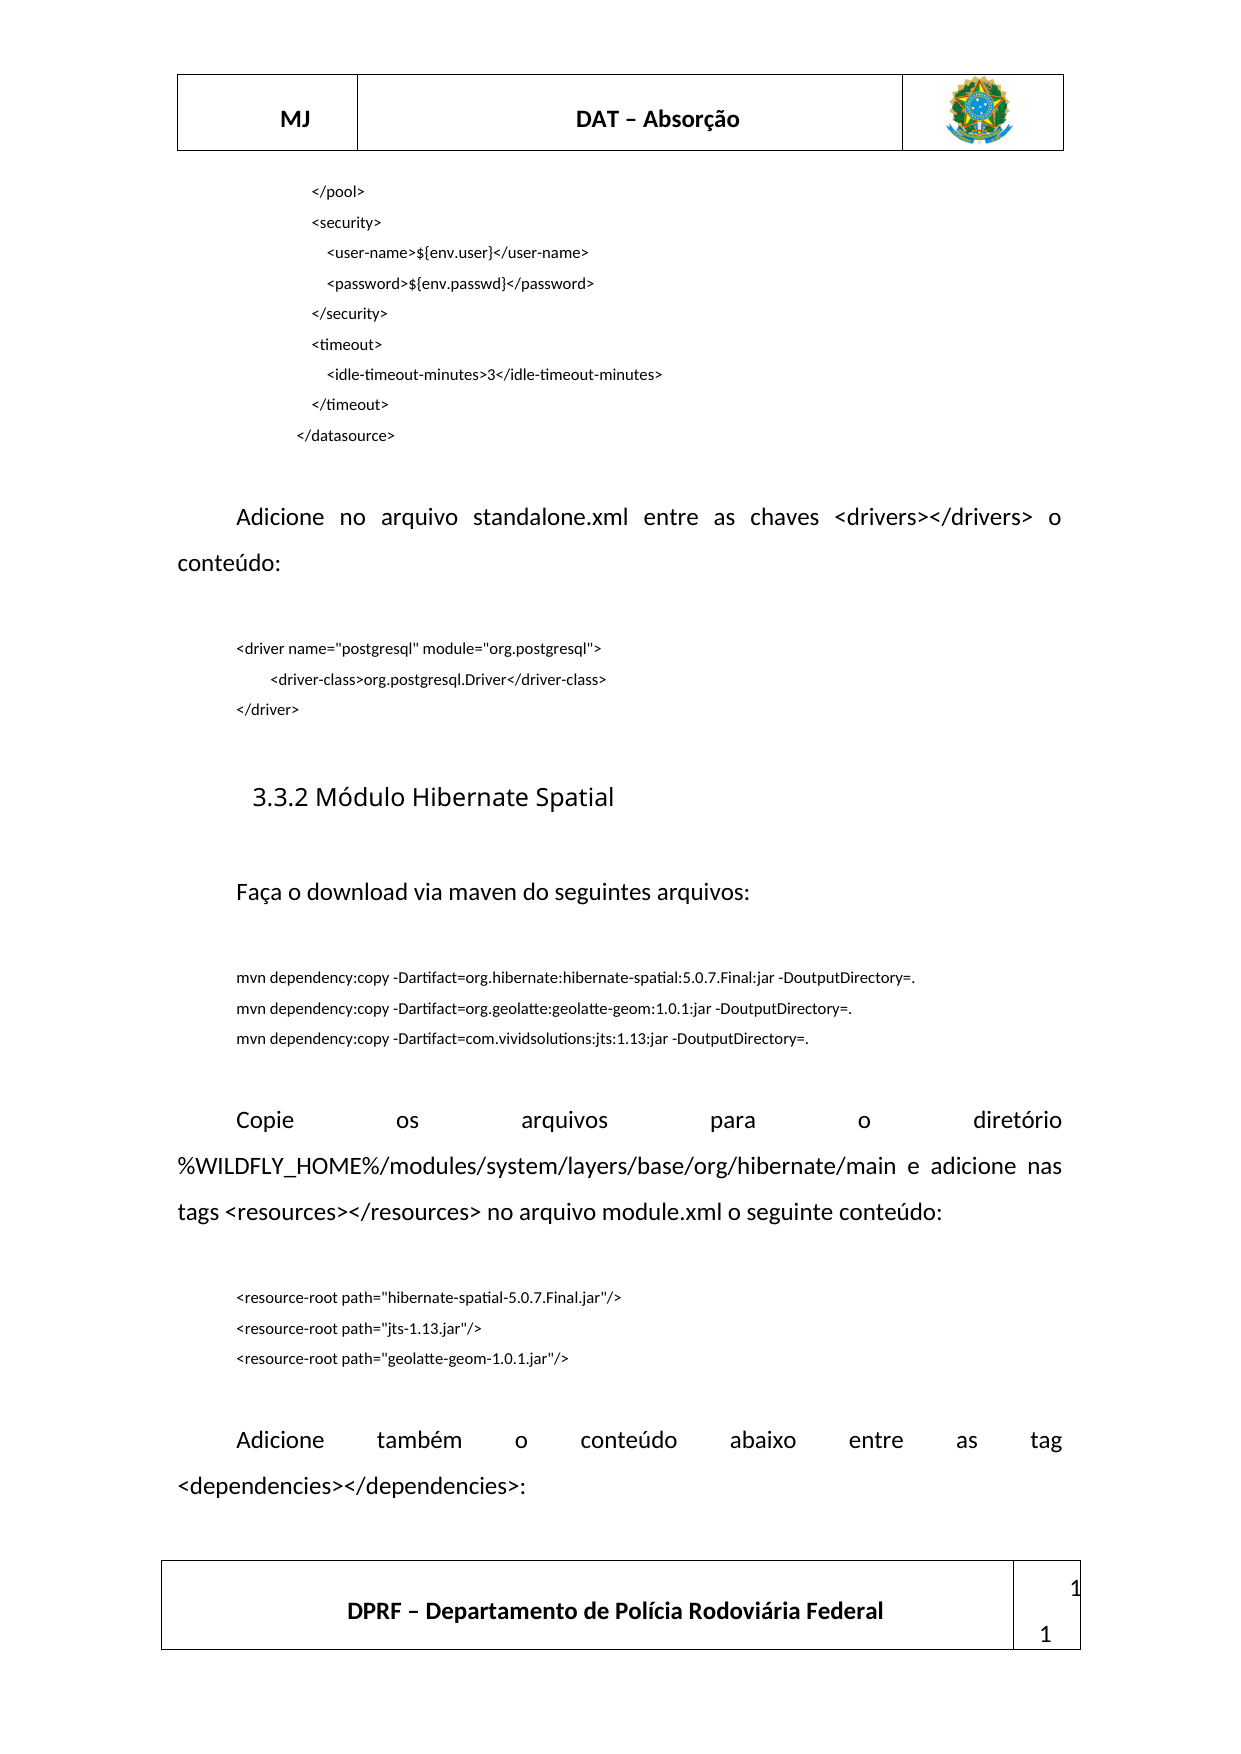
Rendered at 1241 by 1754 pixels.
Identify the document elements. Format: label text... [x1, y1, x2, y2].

text </timeout> [177, 394, 1063, 415]
text </security> [177, 303, 236, 324]
text <timeout> [382, 334, 1063, 354]
text Adicione no arquivo standalone.xml entre as chaves <drivers></drivers> o conteúdo: [177, 501, 1063, 577]
text <resource-root path="jts-1.13.jar"/> [482, 1318, 1063, 1338]
text Adicione também o conteúdo abaixo entre as tag <dependencies></dependencies>: [177, 1424, 1063, 1501]
text </datasource> [395, 425, 1063, 445]
text <security> [177, 212, 236, 232]
text <resource-root path="hibernate-spatial-5.0.7.Final.jar"/> [177, 1288, 236, 1308]
text <resource-root path="hibernate-spatial-5.0.7.Final.jar"/> [622, 1288, 1063, 1308]
text mvn dependency:copy -Dartifact=com.vividsolutions:jts:1.13:jar -DoutputDirectory=. [177, 1028, 1063, 1049]
text </driver> [299, 699, 1063, 719]
text </pool> [177, 182, 236, 202]
text <resource-root path="jts-1.13.jar"/> [177, 1318, 236, 1338]
text </pool> [365, 182, 1063, 202]
text Copie os arquivos para o diretório %WILDFLY_HOME%/modules/system/layers/base/org/hibernate/main e adicione nas tags <resources></resources> no arquivo module.xml o seguinte conteúdo: [177, 1105, 1063, 1150]
text <timeout> [177, 334, 236, 354]
text mvn dependency:copy -Dartifact=org.geolatte:geolatte-geom:1.0.1:jar -DoutputDirectory=. [853, 998, 1063, 1018]
text <password>${env.passwd}</password> [594, 273, 1063, 293]
picture [944, 75, 1020, 149]
text <driver name="postgresql" module="org.postgresql"> [177, 638, 236, 659]
text </security> [388, 303, 1063, 324]
text Copie os arquivos para o diretório %WILDFLY_HOME%/modules/system/layers/base/org/hibernate/main e adicione nas tags <resources></resources> no arquivo module.xml o seguinte conteúdo: [177, 1181, 1063, 1227]
text </datasource> [177, 425, 236, 445]
text </driver> [177, 699, 236, 719]
text <driver-class>org.postgresql.Driver</driver-class> [607, 669, 1063, 689]
text <driver name="postgresql" module="org.postgresql"> [602, 638, 1063, 659]
text <security> [382, 212, 1063, 232]
text Faça o download via maven do seguintes arquivos: [177, 876, 236, 907]
text <idle-timeout-minutes>3</idle-timeout-minutes> [663, 364, 1063, 384]
text <password>${env.passwd}</password> [177, 273, 236, 293]
text <driver-class>org.postgresql.Driver</driver-class> [177, 669, 236, 689]
text Faça o download via maven do seguintes arquivos: [751, 876, 1063, 907]
text <resource-root path="geolatte-geom-1.0.1.jar"/> [177, 1348, 1063, 1369]
subtitle 3.3.2 Módulo Hibernate Spatial [177, 779, 1063, 813]
text mvn dependency:copy -Dartifact=org.hibernate:hibernate-spatial:5.0.7.Final:jar -DoutputDirectory=. [916, 968, 1063, 988]
text <idle-timeout-minutes>3</idle-timeout-minutes> [177, 364, 236, 384]
text <user-name>${env.user}</user-name> [177, 242, 1063, 263]
